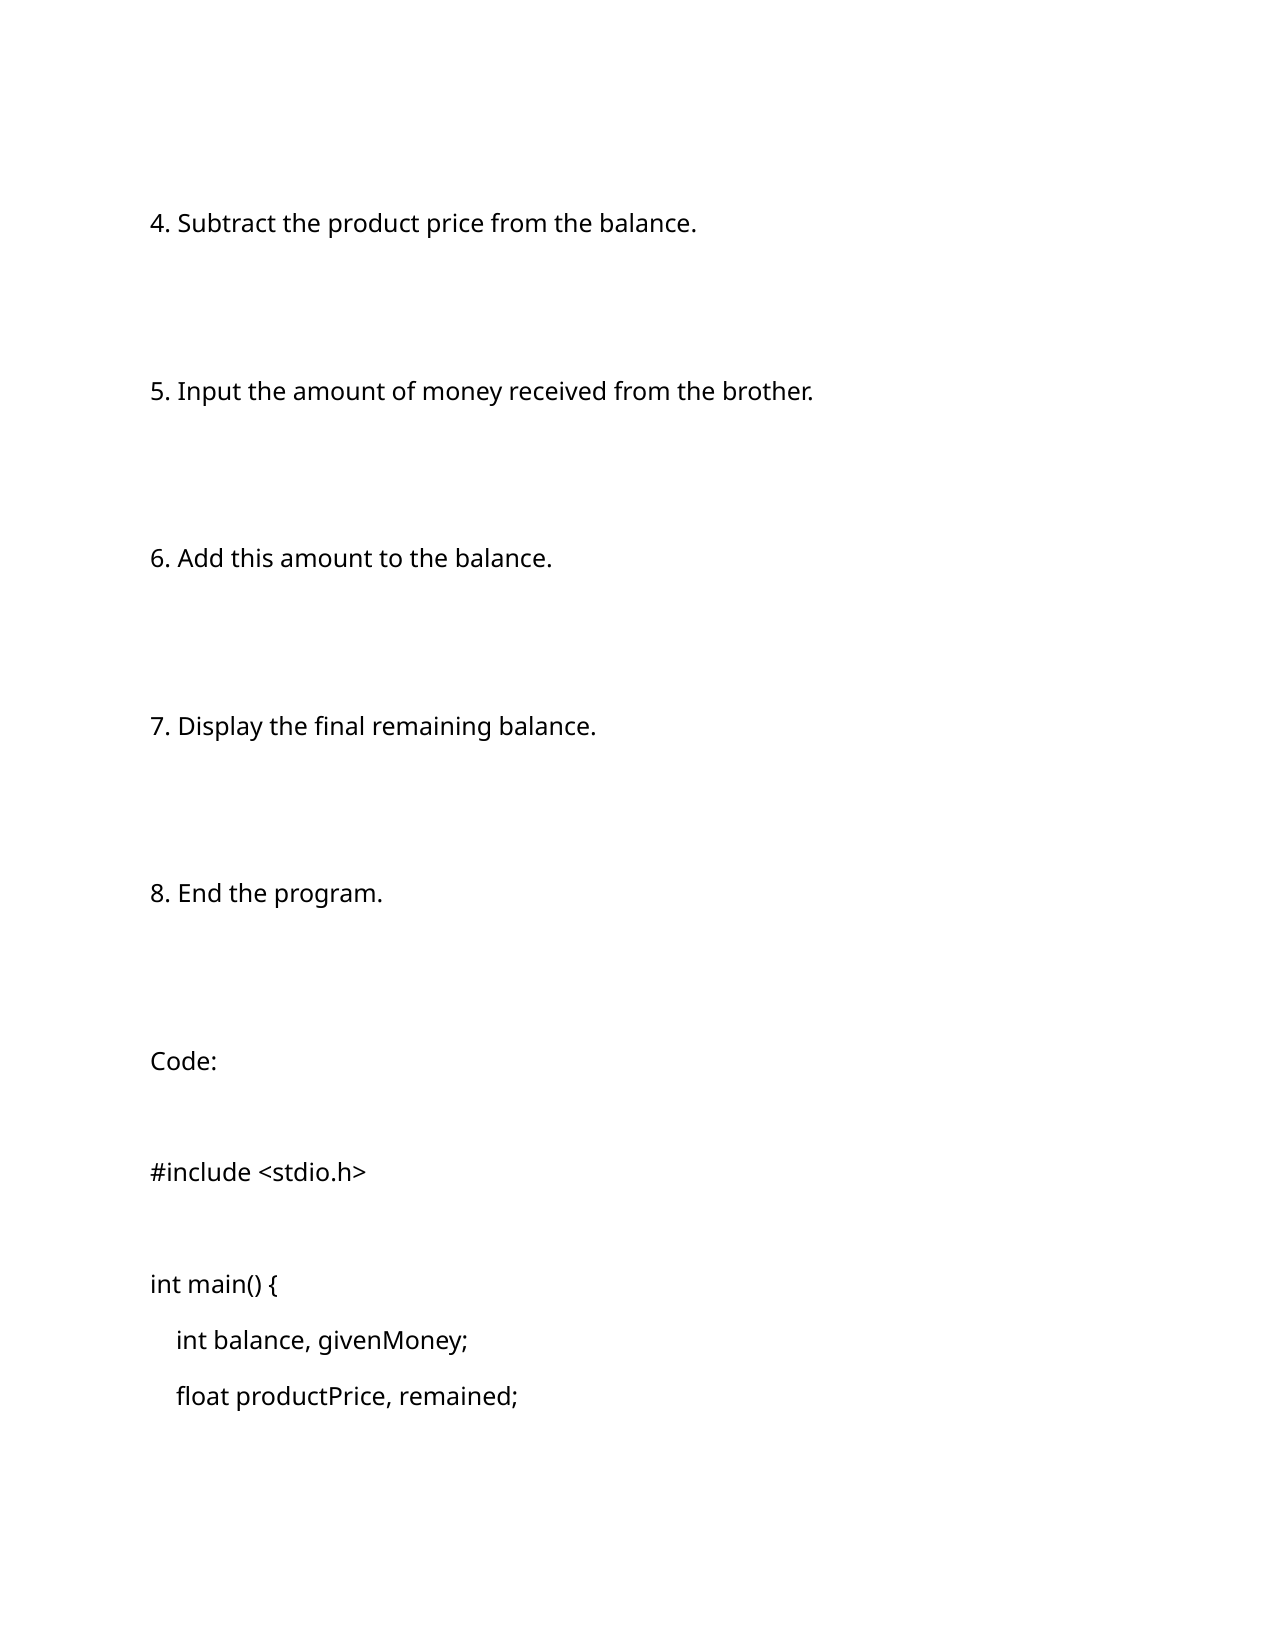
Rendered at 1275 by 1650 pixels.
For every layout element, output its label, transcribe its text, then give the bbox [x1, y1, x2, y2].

text int balance, givenMoney; [150, 1322, 1125, 1357]
text 8. End the program. [150, 876, 1125, 910]
text 6. Add this amount to the balance. [150, 541, 1125, 575]
text Code: [150, 1043, 1125, 1077]
text 4. Subtract the product price from the balance. [150, 206, 1125, 240]
text 5. Input the amount of money received from the brother. [150, 373, 1125, 407]
text int main() { [150, 1267, 1125, 1301]
text 7. Display the final remaining balance. [150, 708, 1125, 742]
text float productPrice, remained; [150, 1378, 1125, 1412]
text #include <stdio.h> [150, 1155, 1125, 1189]
